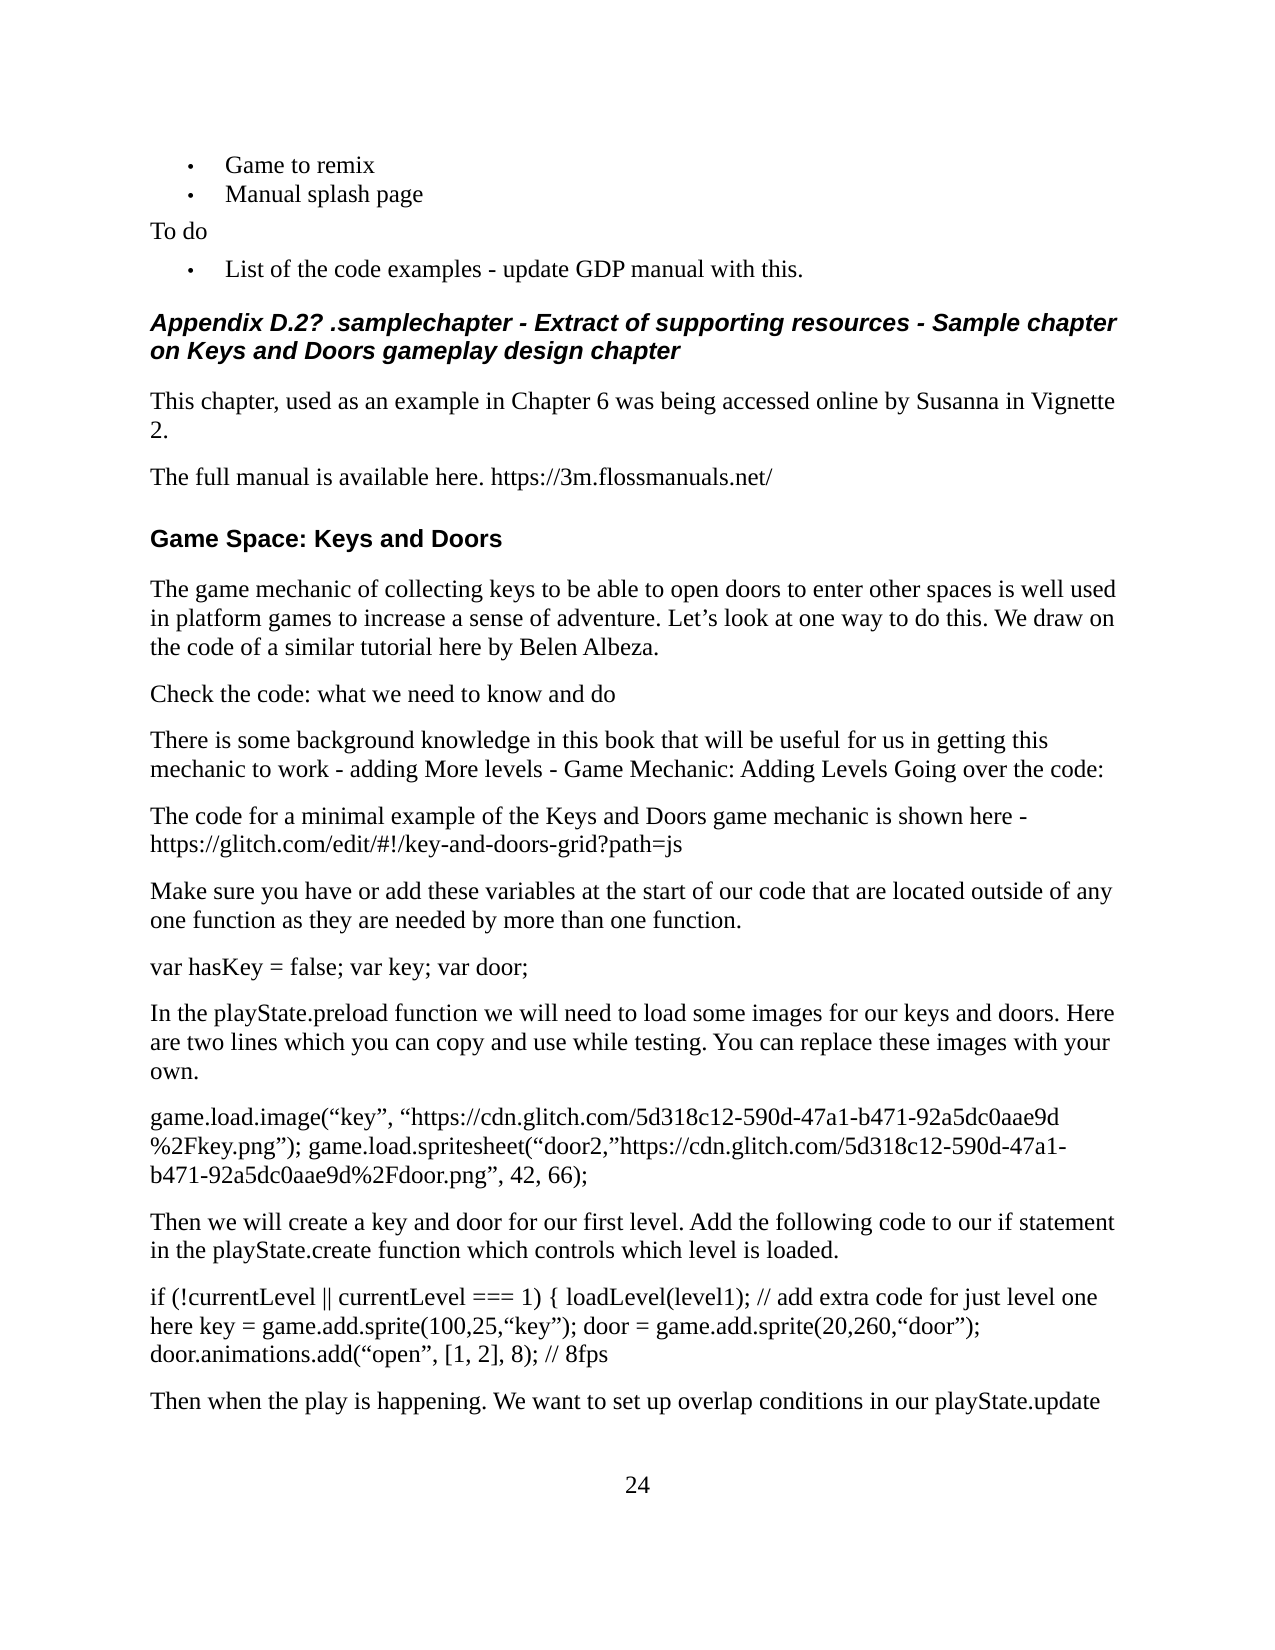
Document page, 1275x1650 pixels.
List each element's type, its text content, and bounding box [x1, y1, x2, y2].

text Then we will create a key and door for our first level. Add the following code to our if statement in the playState.create function which controls which level is loaded. [150, 1207, 1125, 1264]
text Check the code: what we need to know and do [150, 679, 1125, 707]
text var hasKey = false; var key; var door; [150, 952, 1125, 980]
subtitle Appendix D.2? .samplechapter - Extract of supporting resources - Sample chapter on Keys and Doors gameplay design chapter [150, 308, 1125, 365]
text game.load.image(“key”, “https://cdn.glitch.com/5d318c12-590d-47a1-b471-92a5dc0aae9d%2Fkey.png”); game.load.spritesheet(“door2,”https://cdn.glitch.com/5d318c12-590d-47a1-b471-92a5dc0aae9d%2Fdoor.png”, 42, 66); [150, 1102, 1125, 1189]
list Manual splash page [187, 179, 1125, 207]
list Game to remix [187, 150, 1125, 179]
text The code for a minimal example of the Keys and Doors game mechanic is shown here - https://glitch.com/edit/#!/key-and-doors-grid?path=js [150, 801, 1125, 858]
text The full manual is available here. https://3m.flossmanuals.net/ [150, 462, 1125, 491]
text This chapter, used as an example in Chapter 6 was being accessed online by Susanna in Vignette 2. [150, 386, 1125, 444]
text The game mechanic of collecting keys to be able to open doors to enter other spaces is well used in platform games to increase a sense of adventure. Let’s look at one way to do this. We draw on the code of a similar tutorial here by Belen Albeza. [150, 574, 1125, 661]
text if (!currentLevel || currentLevel === 1) { loadLevel(level1); // add extra code for just level one here key = game.add.sprite(100,25,“key”); door = game.add.sprite(20,260,“door”); door.animations.add(“open”, [1, 2], 8); // 8fps [150, 1282, 1125, 1368]
subtitle Game Space: Keys and Doors [150, 524, 1125, 553]
text Then when the play is happening. We want to set up overlap conditions in our playState.update [150, 1386, 1125, 1415]
text In the playState.preload function we will need to load some images for our keys and doors. Here are two lines which you can copy and use while testing. You can replace these images with your own. [150, 998, 1125, 1084]
text Make sure you have or add these variables at the start of our code that are located outside of any one function as they are needed by more than one function. [150, 876, 1125, 934]
list List of the code examples - update GDP manual with this. [187, 254, 1125, 283]
text There is some background knowledge in this book that will be useful for us in getting this mechanic to work - adding More levels - Game Mechanic: Adding Levels Going over the code: [150, 725, 1125, 783]
text To do [150, 216, 1125, 245]
